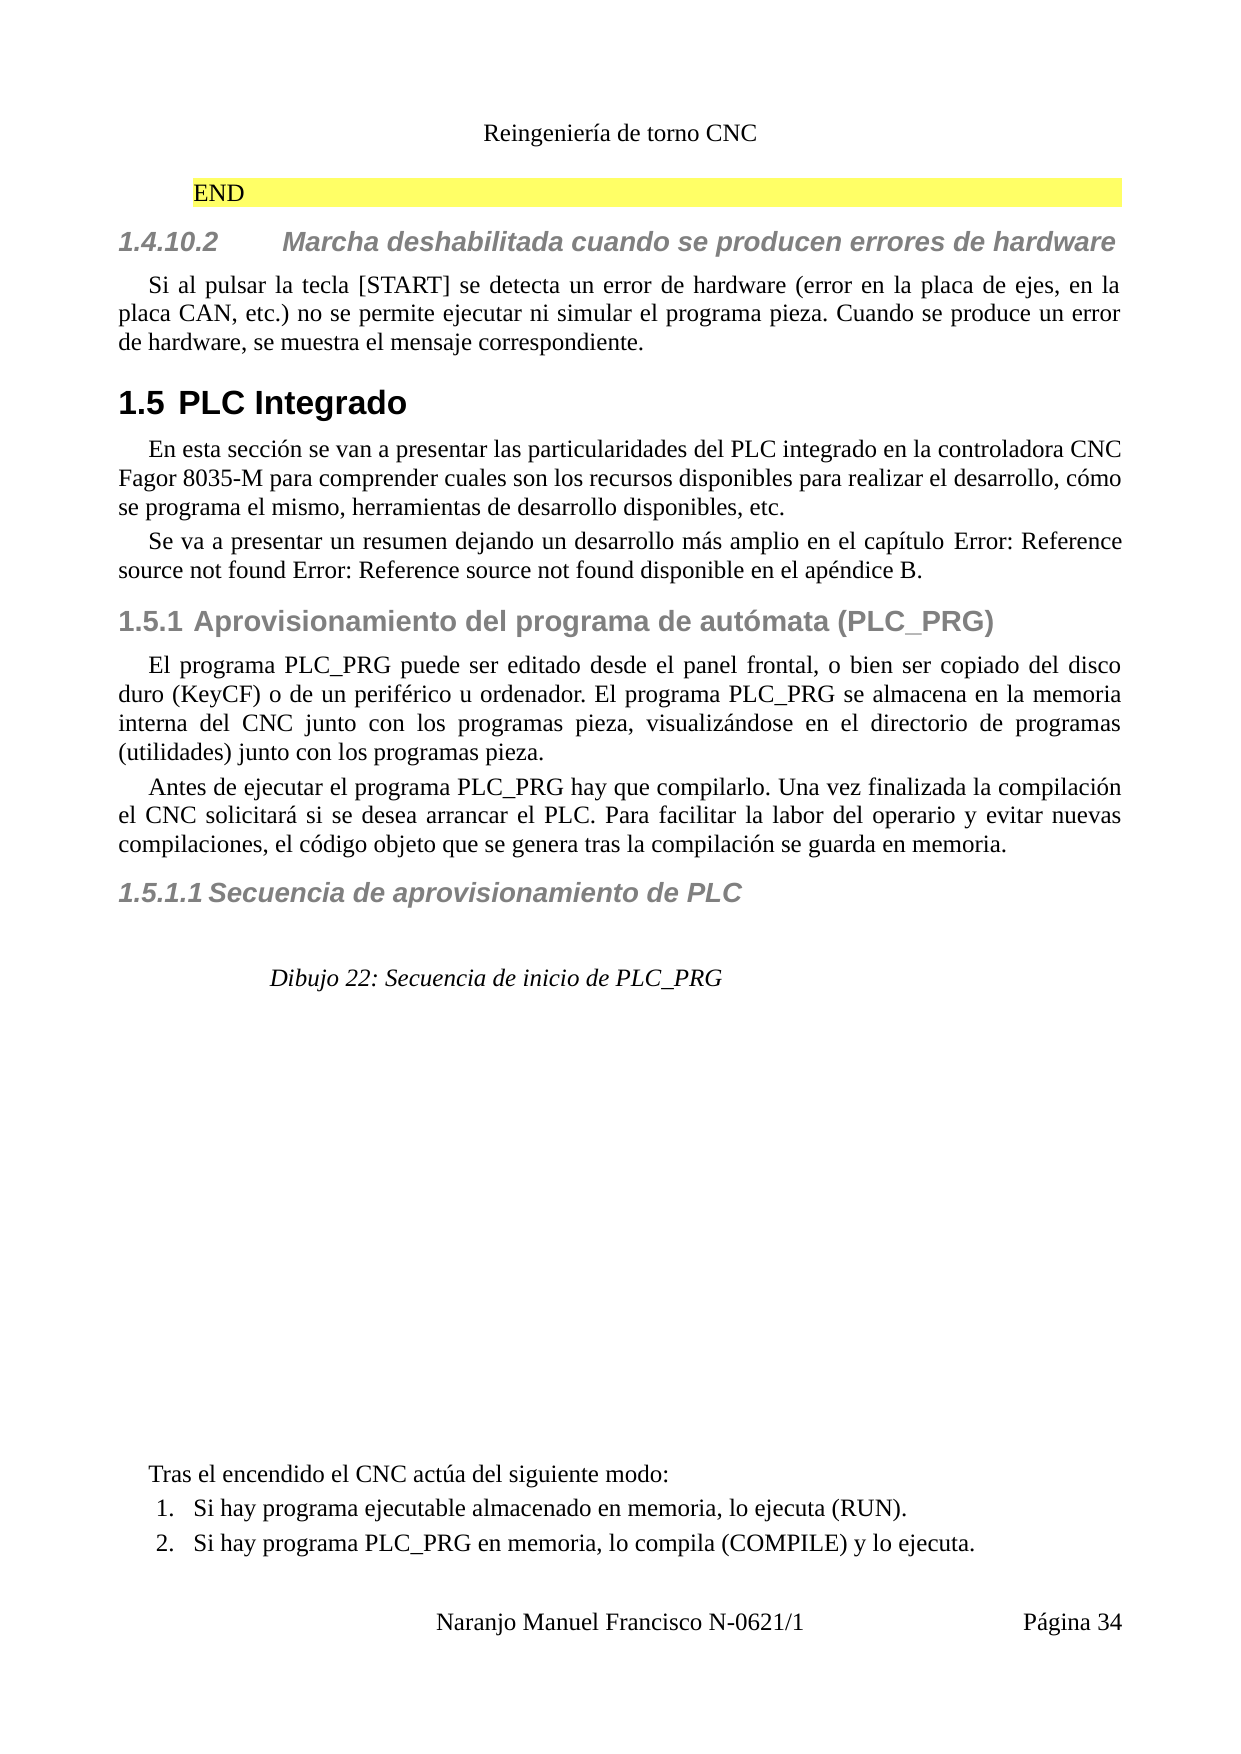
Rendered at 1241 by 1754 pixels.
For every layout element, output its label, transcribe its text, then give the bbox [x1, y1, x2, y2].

text Tras el encendido el CNC actúa del siguiente modo: [118, 1459, 1122, 1487]
text Se va a presentar un resumen dejando un desarrollo más amplio en el capítulo Error: No se encuentra la fuente de referencia Error: No se encuentra la fuente de referencia disponible en el apéndice B. [118, 526, 1122, 584]
subtitle PLC Integrado [118, 383, 1122, 422]
subtitle Aprovisionamiento del programa de autómata (PLC_PRG) [118, 604, 1122, 638]
subtitle Secuencia de aprovisionamiento de PLC [118, 876, 1122, 908]
text Si al pulsar la tecla [START] se detecta un error de hardware (error en la placa de ejes, en la placa CAN, etc.) no se permite ejecutar ni simular el programa pieza. Cuando se produce un error de hardware, se muestra el mensaje correspondiente. [118, 270, 1122, 356]
list Si hay programa ejecutable almacenado en memoria, lo ejecuta (RUN). [156, 1493, 1122, 1522]
list Si hay programa PLC_PRG en memoria, lo compila (COMPILE) y lo ejecuta. [156, 1528, 1122, 1557]
text Antes de ejecutar el programa PLC_PRG hay que compilarlo. Una vez finalizada la compilación el CNC solicitará si se desea arrancar el PLC. Para facilitar la labor del operario y evitar nuevas compilaciones, el código objeto que se genera tras la compilación se guarda en memoria. [118, 772, 1122, 858]
text END [193, 178, 1122, 207]
text Dibujo 22: Secuencia de inicio de PLC_PRG [269, 963, 971, 991]
text En esta sección se van a presentar las particularidades del PLC integrado en la controladora CNC Fagor 8035-M para comprender cuales son los recursos disponibles para realizar el desarrollo, cómo se programa el mismo, herramientas de desarrollo disponibles, etc. [118, 434, 1122, 520]
subtitle Marcha deshabilitada cuando se producen errores de hardware [118, 225, 1122, 257]
text El programa PLC_PRG puede ser editado desde el panel frontal, o bien ser copiado del disco duro (KeyCF) o de un periférico u ordenador. El programa PLC_PRG se almacena en la memoria interna del CNC junto con los programas pieza, visualizándose en el directorio de programas (utilidades) junto con los programas pieza. [118, 651, 1122, 766]
